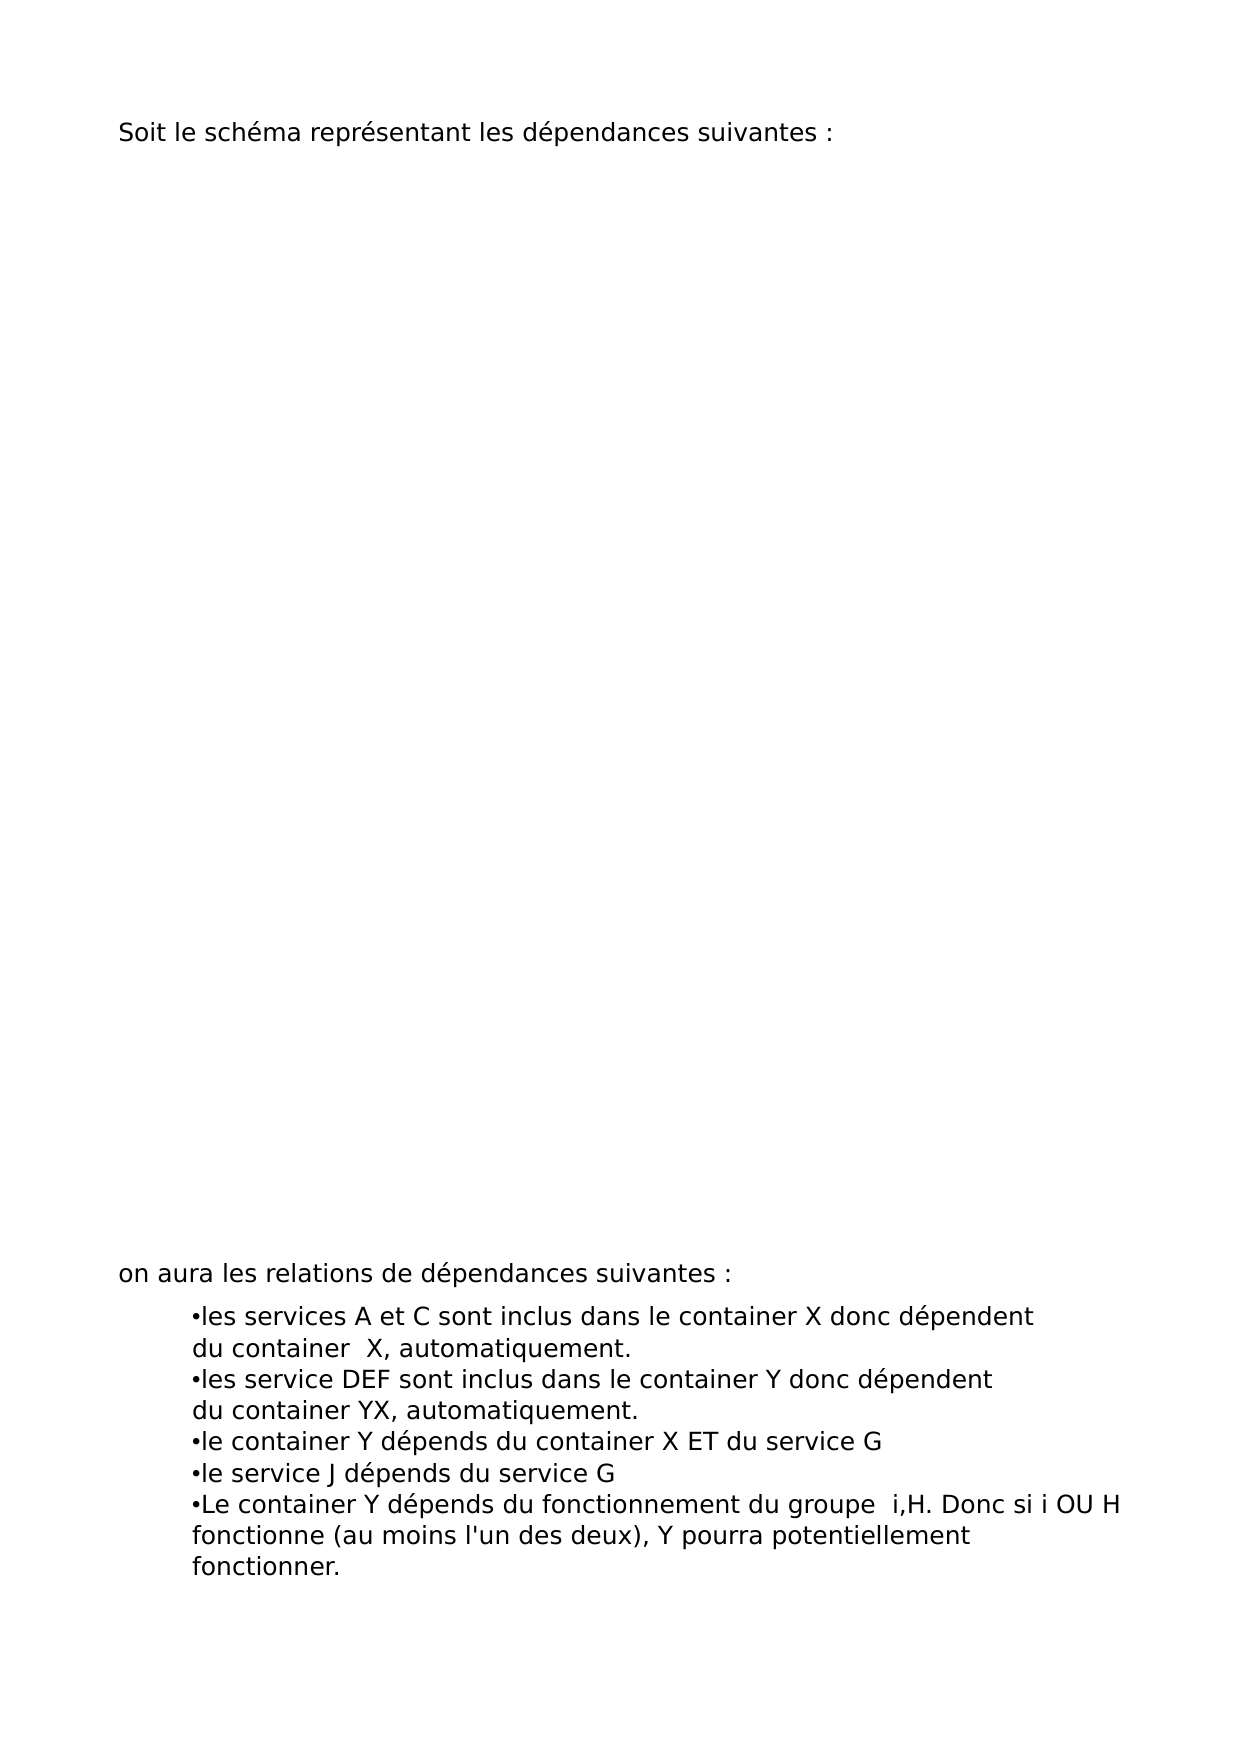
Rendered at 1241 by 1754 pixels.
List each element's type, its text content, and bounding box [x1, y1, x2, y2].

list Le container Y dépends du fonctionnement du groupe i,H. Donc si i OU H fonctionne (au moins l'un des deux), Y pourra potentiellement fonctionner. [118, 1488, 1122, 1582]
text Soit le schéma représentant les dépendances suivantes : [118, 118, 1122, 147]
list le service J dépends du service G [118, 1457, 1122, 1488]
list les services A et C sont inclus dans le container X donc dépendent du container X, automatiquement. [118, 1300, 1122, 1363]
list le container Y dépends du container X ET du service G [118, 1425, 1122, 1457]
text on aura les relations de dépendances suivantes : [118, 1257, 1122, 1288]
list les service DEF sont inclus dans le container Y donc dépendent du container YX, automatiquement. [118, 1363, 1122, 1425]
